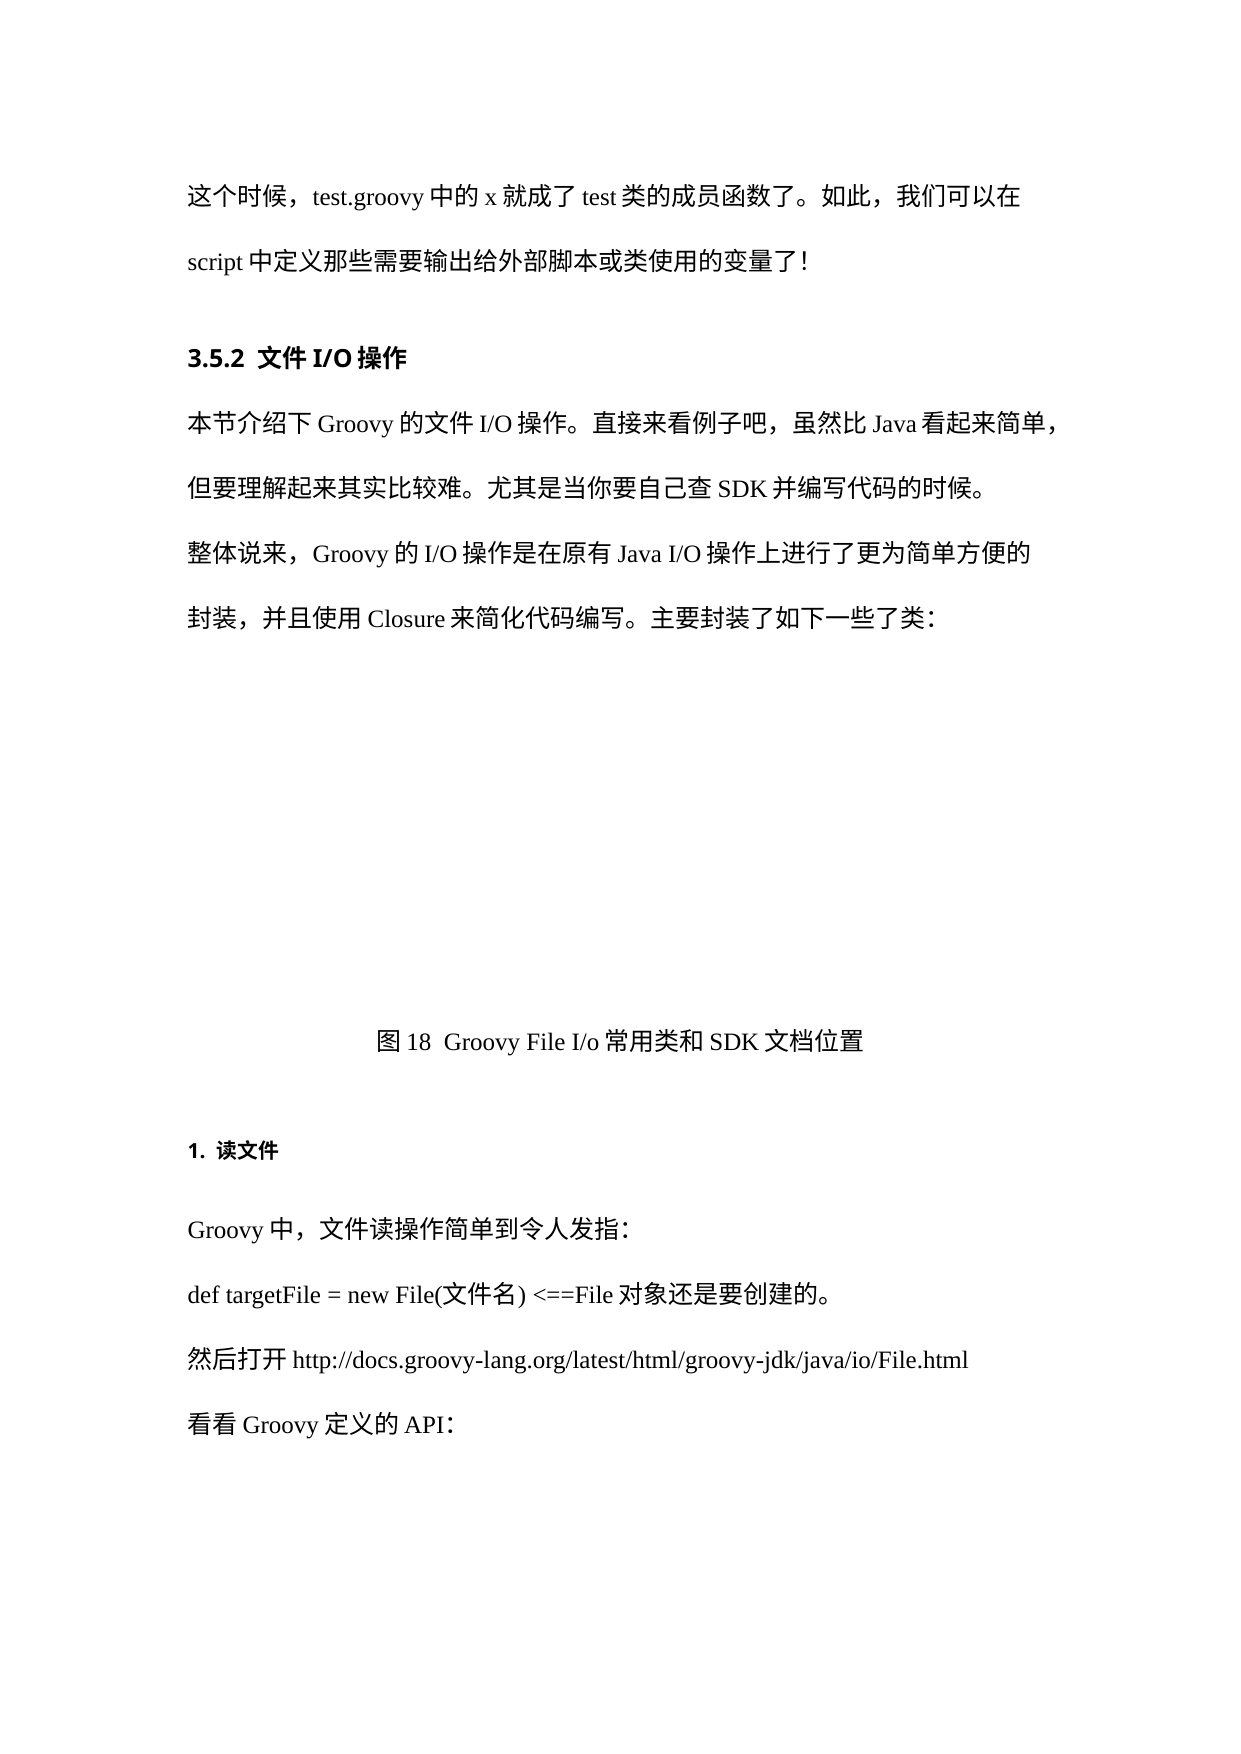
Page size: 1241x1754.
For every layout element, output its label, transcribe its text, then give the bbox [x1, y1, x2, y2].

text def targetFile = new File(文件名) <==File对象还是要创建的。 [187, 1260, 1053, 1325]
text 看看Groovy定义的API： [187, 1390, 1053, 1455]
text 本节介绍下Groovy的文件I/O操作。直接来看例子吧，虽然比Java看起来简单，但要理解起来其实比较难。尤其是当你要自己查SDK并编写代码的时候。 [187, 389, 1053, 519]
text 这个时候，test.groovy中的x就成了test类的成员函数了。如此，我们可以在script中定义那些需要输出给外部脚本或类使用的变量了！ [187, 162, 1053, 292]
text 整体说来，Groovy的I/O操作是在原有Java I/O操作上进行了更为简单方便的封装，并且使用Closure来简化代码编写。主要封装了如下一些了类： [187, 519, 1053, 649]
table_header 图18 Groovy File I/o常用类和SDK文档位置 [188, 650, 1053, 1072]
subtitle 1. 读文件 [187, 1134, 1053, 1166]
text 然后打开http://docs.groovy-lang.org/latest/html/groovy-jdk/java/io/File.html [187, 1325, 1053, 1390]
text Groovy中，文件读操作简单到令人发指： [187, 1195, 1053, 1260]
subtitle 3.5.2 文件I/O操作 [187, 324, 1053, 389]
